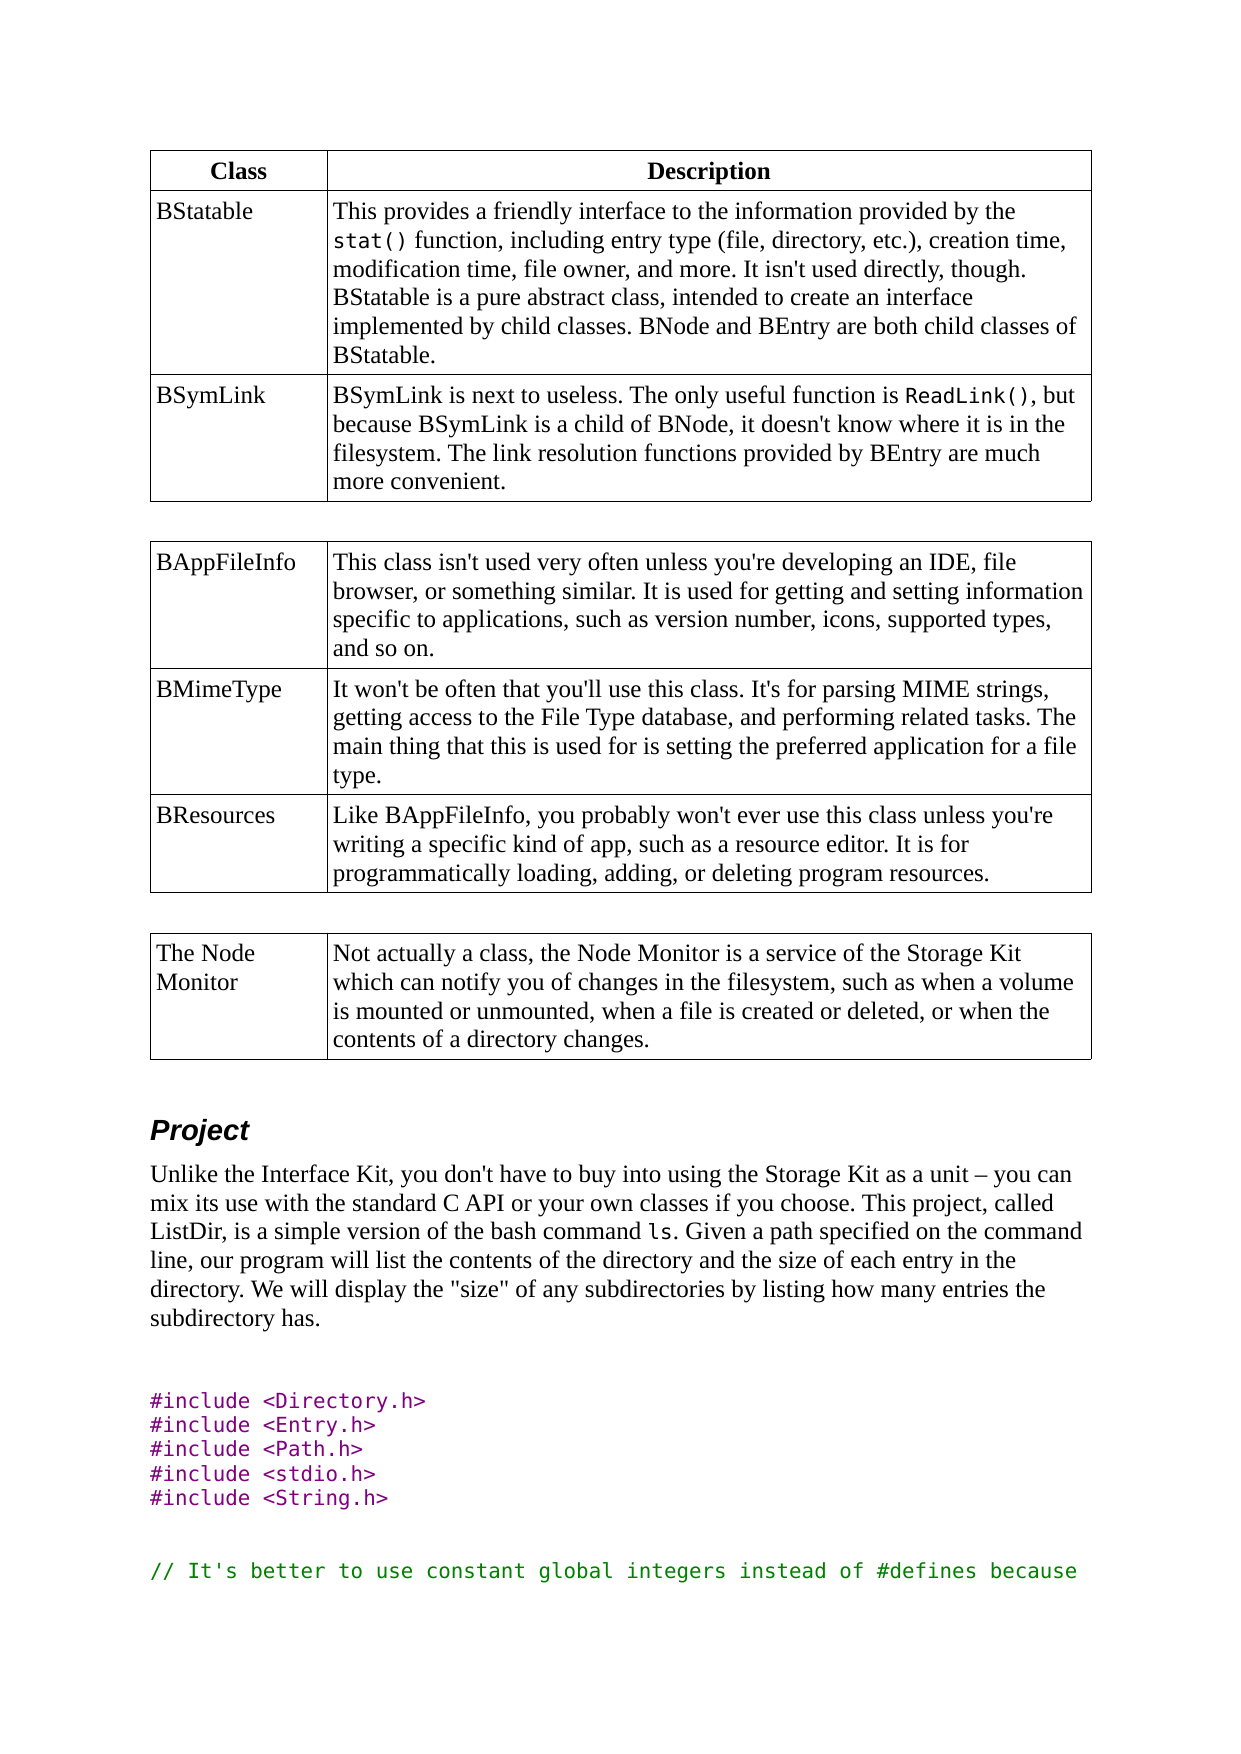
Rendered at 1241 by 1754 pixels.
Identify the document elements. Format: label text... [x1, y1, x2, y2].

table_cell This class isn't used very often unless you're developing an IDE, file browser, or something similar. It is used for getting and setting information specific to applications, such as version number, icons, supported types, and so on. [328, 542, 1091, 668]
text Unlike the Interface Kit, you don't have to buy into using the Storage Kit as a unit – you can mix its use with the standard C API or your own classes if you choose. This project, called ListDir, is a simple version of the bash command ls. Given a path specified on the command line, our program will list the contents of the directory and the size of each entry in the directory. We will display the "size" of any subdirectories by listing how many entries the subdirectory has. [150, 1159, 1090, 1331]
table_cell BSymLink [151, 375, 327, 501]
subtitle Project [150, 1113, 1090, 1146]
table_cell [327, 893, 1091, 932]
table_cell The Node Monitor [151, 934, 327, 1059]
table_cell [327, 502, 1091, 541]
table_cell This provides a friendly interface to the information provided by the stat() function, including entry type (file, directory, etc.), creation time, modification time, file owner, and more. It isn't used directly, though. BStatable is a pure abstract class, intended to create an interface implemented by child classes. BNode and BEntry are both child classes of BStatable. [328, 191, 1091, 374]
table_cell BMimeType [151, 669, 327, 794]
table_cell It won't be often that you'll use this class. It's for parsing MIME strings, getting access to the File Type database, and performing related tasks. The main thing that this is used for is setting the preferred application for a file type. [328, 669, 1091, 794]
text #include <Directory.h> [150, 1389, 1090, 1413]
text #include <Entry.h> [150, 1413, 1090, 1437]
table_cell BResources [151, 795, 327, 892]
table_header Description [328, 151, 1091, 190]
table_cell [150, 502, 327, 541]
table_cell BSymLink is next to useless. The only useful function is ReadLink(), but because BSymLink is a child of BNode, it doesn't know where it is in the filesystem. The link resolution functions provided by BEntry are much more convenient. [328, 375, 1091, 501]
table_cell Not actually a class, the Node Monitor is a service of the Storage Kit which can notify you of changes in the filesystem, such as when a volume is mounted or unmounted, when a file is created or deleted, or when the contents of a directory changes. [328, 934, 1091, 1059]
text #include <stdio.h> [150, 1462, 1090, 1486]
table_cell [150, 893, 327, 932]
table_header Class [151, 151, 327, 190]
text #include <Path.h> [150, 1437, 1090, 1462]
table_cell BStatable [151, 191, 327, 374]
text #include <String.h> [150, 1486, 1090, 1510]
text // It's better to use constant global integers instead of #defines because [150, 1559, 1090, 1583]
table_cell BAppFileInfo [151, 542, 327, 668]
table_cell Like BAppFileInfo, you probably won't ever use this class unless you're writing a specific kind of app, such as a resource editor. It is for programmatically loading, adding, or deleting program resources. [328, 795, 1091, 892]
